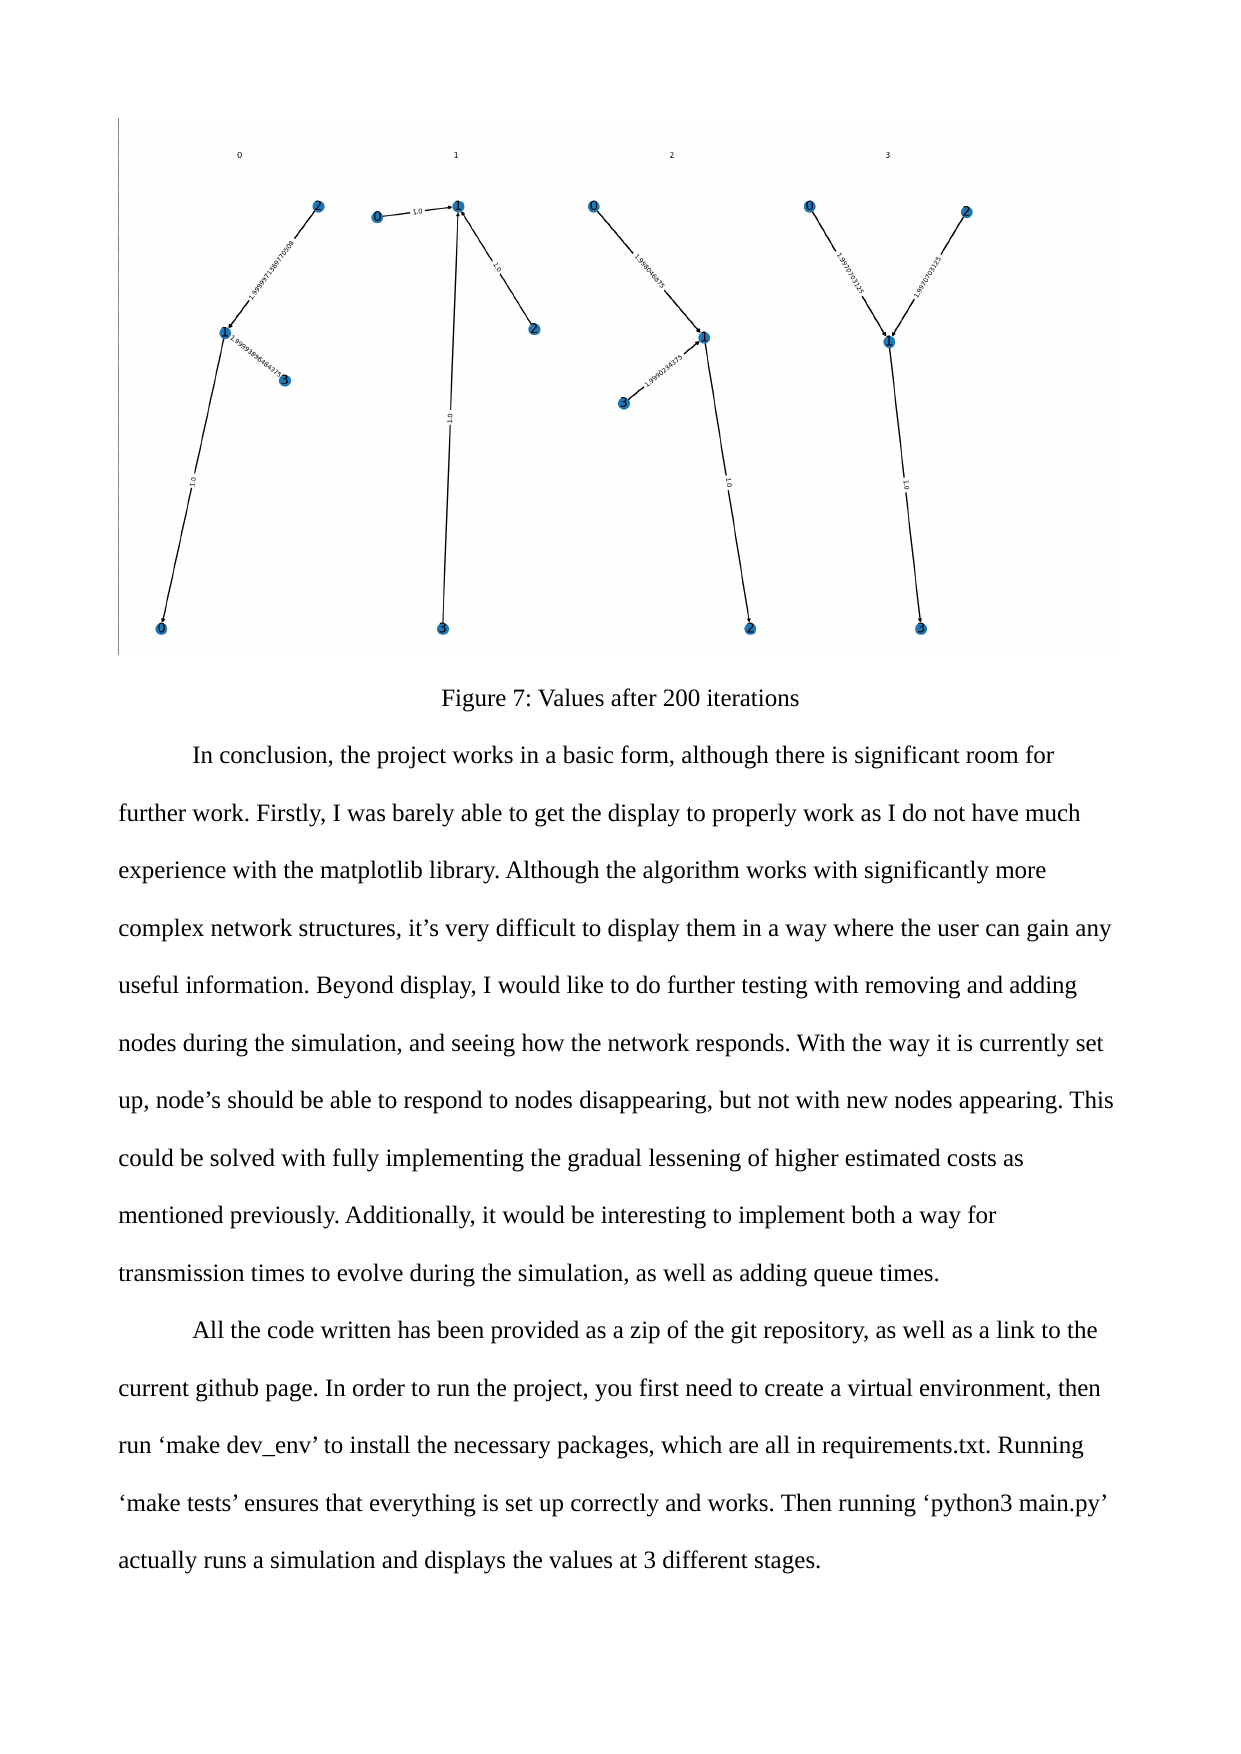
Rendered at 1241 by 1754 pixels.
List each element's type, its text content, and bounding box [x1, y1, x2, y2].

text In conclusion, the project works in a basic form, although there is significant room for further work. Firstly, I was barely able to get the display to properly work as I do not have much experience with the matplotlib library. Although the algorithm works with significantly more complex network structures, it’s very difficult to display them in a way where the user can gain any useful information. Beyond display, I would like to do further testing with removing and adding nodes during the simulation, and seeing how the network responds. With the way it is currently set up, node’s should be able to respond to nodes disappearing, but not with new nodes appearing. This could be solved with fully implementing the gradual lessening of higher estimated costs as mentioned previously. Additionally, it would be interesting to implement both a way for transmission times to evolve during the simulation, as well as adding queue times. [118, 741, 1122, 1287]
picture [118, 118, 1123, 655]
text Figure 7: Values after 200 iterations [118, 655, 1122, 712]
text All the code written has been provided as a zip of the git repository, as well as a link to the current github page. In order to run the project, you first need to create a virtual environment, then run ‘make dev_env’ to install the necessary packages, which are all in requirements.txt. Running ‘make tests’ ensures that everything is set up correctly and works. Then running ‘python3 main.py’ actually runs a simulation and displays the values at 3 different stages. [118, 1316, 1122, 1574]
